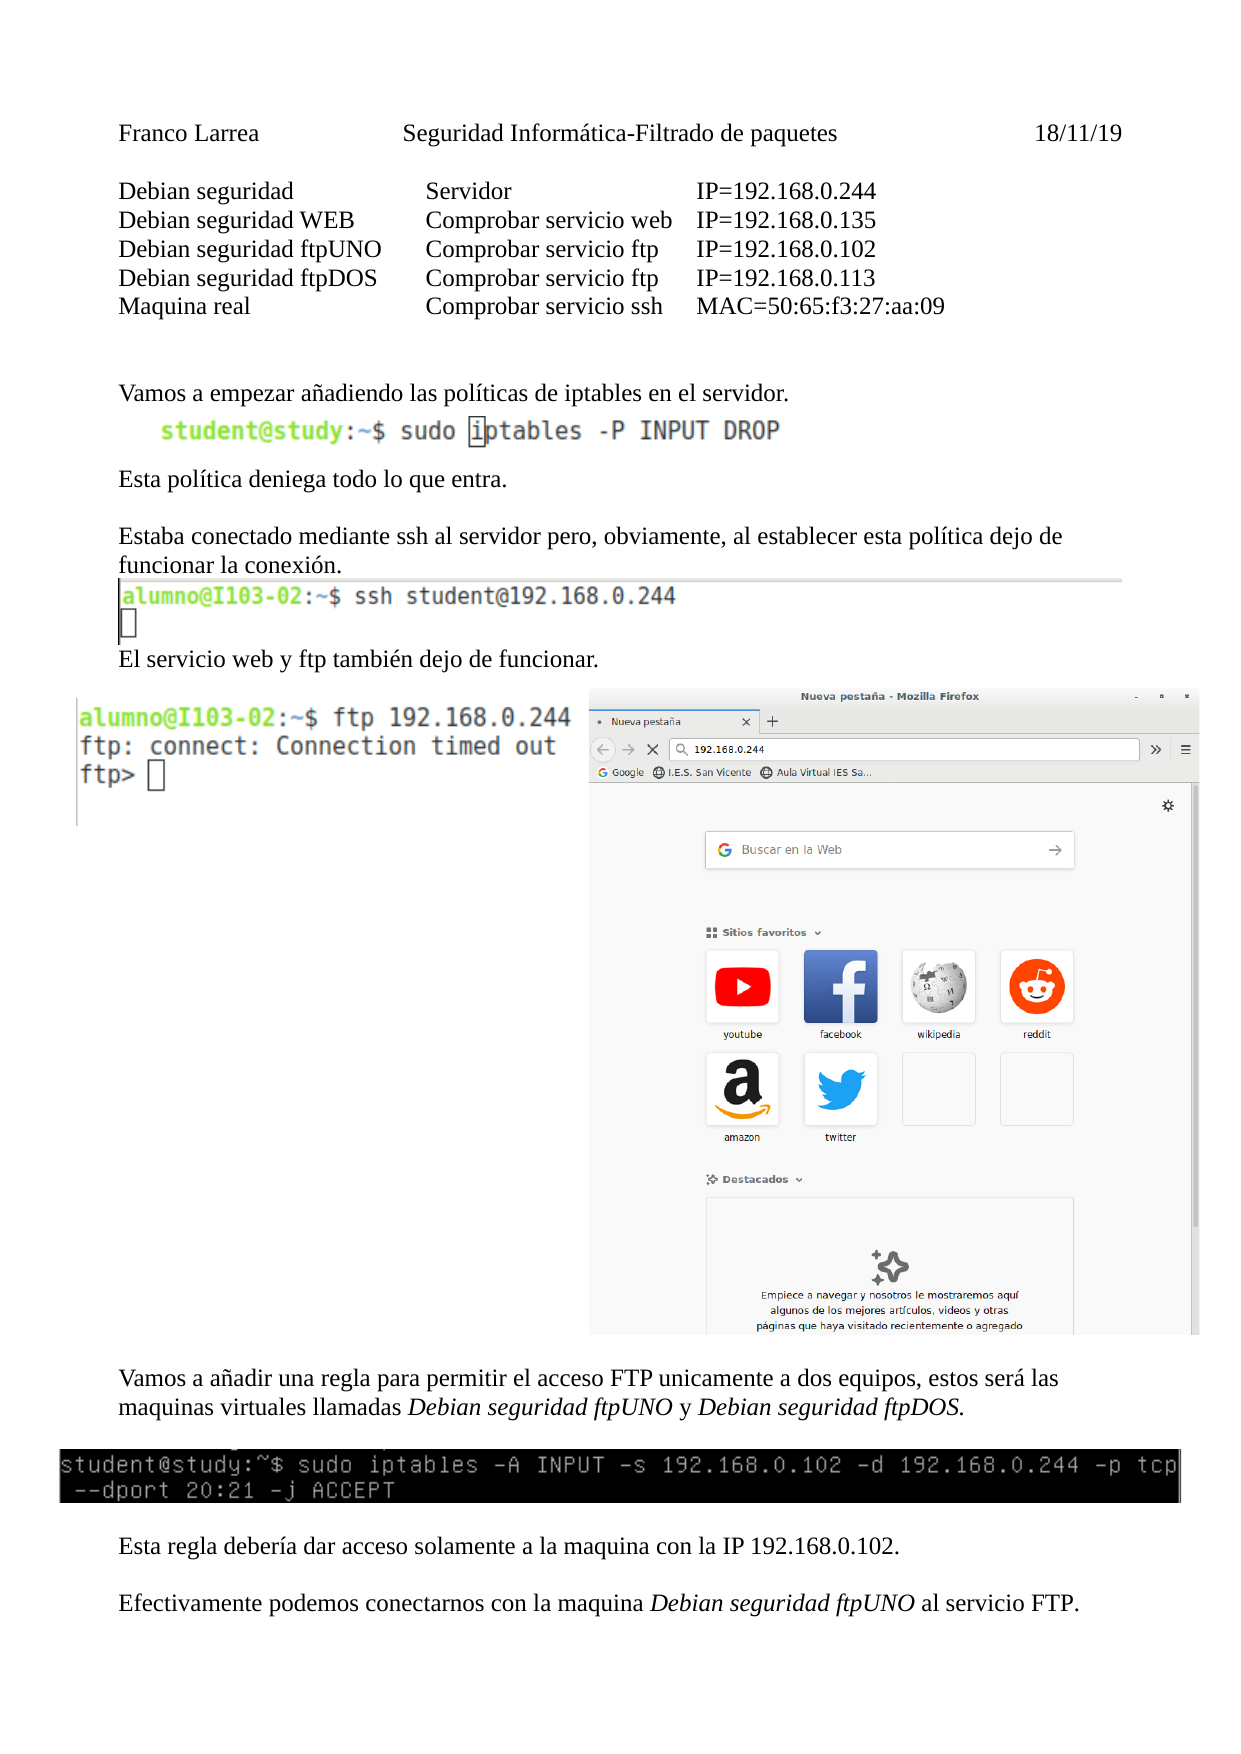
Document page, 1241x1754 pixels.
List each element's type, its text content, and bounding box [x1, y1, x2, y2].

text Esta política deniega todo lo que entra. [118, 464, 1122, 493]
text Debian seguridad ftpDOS Comprobar servicio ftp IP=192.168.0.113 [118, 263, 1122, 291]
text Vamos a empezar añadiendo las políticas de iptables en el servidor. [118, 378, 1122, 406]
text El servicio web y ftp también dejo de funcionar. [118, 645, 1122, 673]
text Esta regla debería dar acceso solamente a la maquina con la IP 192.168.0.102. [118, 1531, 1122, 1560]
text Vamos a añadir una regla para permitir el acceso FTP unicamente a dos equipos, estos será las maquinas virtuales llamadas Debian seguridad ftpUNO y Debian seguridad ftpDOS. [118, 1363, 1122, 1421]
text Maquina real Comprobar servicio ssh MAC=50:65:f3:27:aa:09 [118, 291, 1122, 320]
text Debian seguridad ftpUNO Comprobar servicio ftp IP=192.168.0.102 [118, 234, 1122, 263]
picture [588, 688, 1200, 1335]
picture [118, 578, 1123, 645]
picture [59, 1449, 1182, 1503]
text Efectivamente podemos conectarnos con la maquina Debian seguridad ftpUNO al servicio FTP. [118, 1588, 1122, 1617]
picture [159, 416, 838, 457]
picture [76, 698, 579, 826]
text Debian seguridad Servidor IP=192.168.0.244 [118, 176, 1122, 205]
text Debian seguridad WEB Comprobar servicio web IP=192.168.0.135 [118, 205, 1122, 234]
text Estaba conectado mediante ssh al servidor pero, obviamente, al establecer esta política dejo de funcionar la conexión. [118, 521, 1122, 578]
